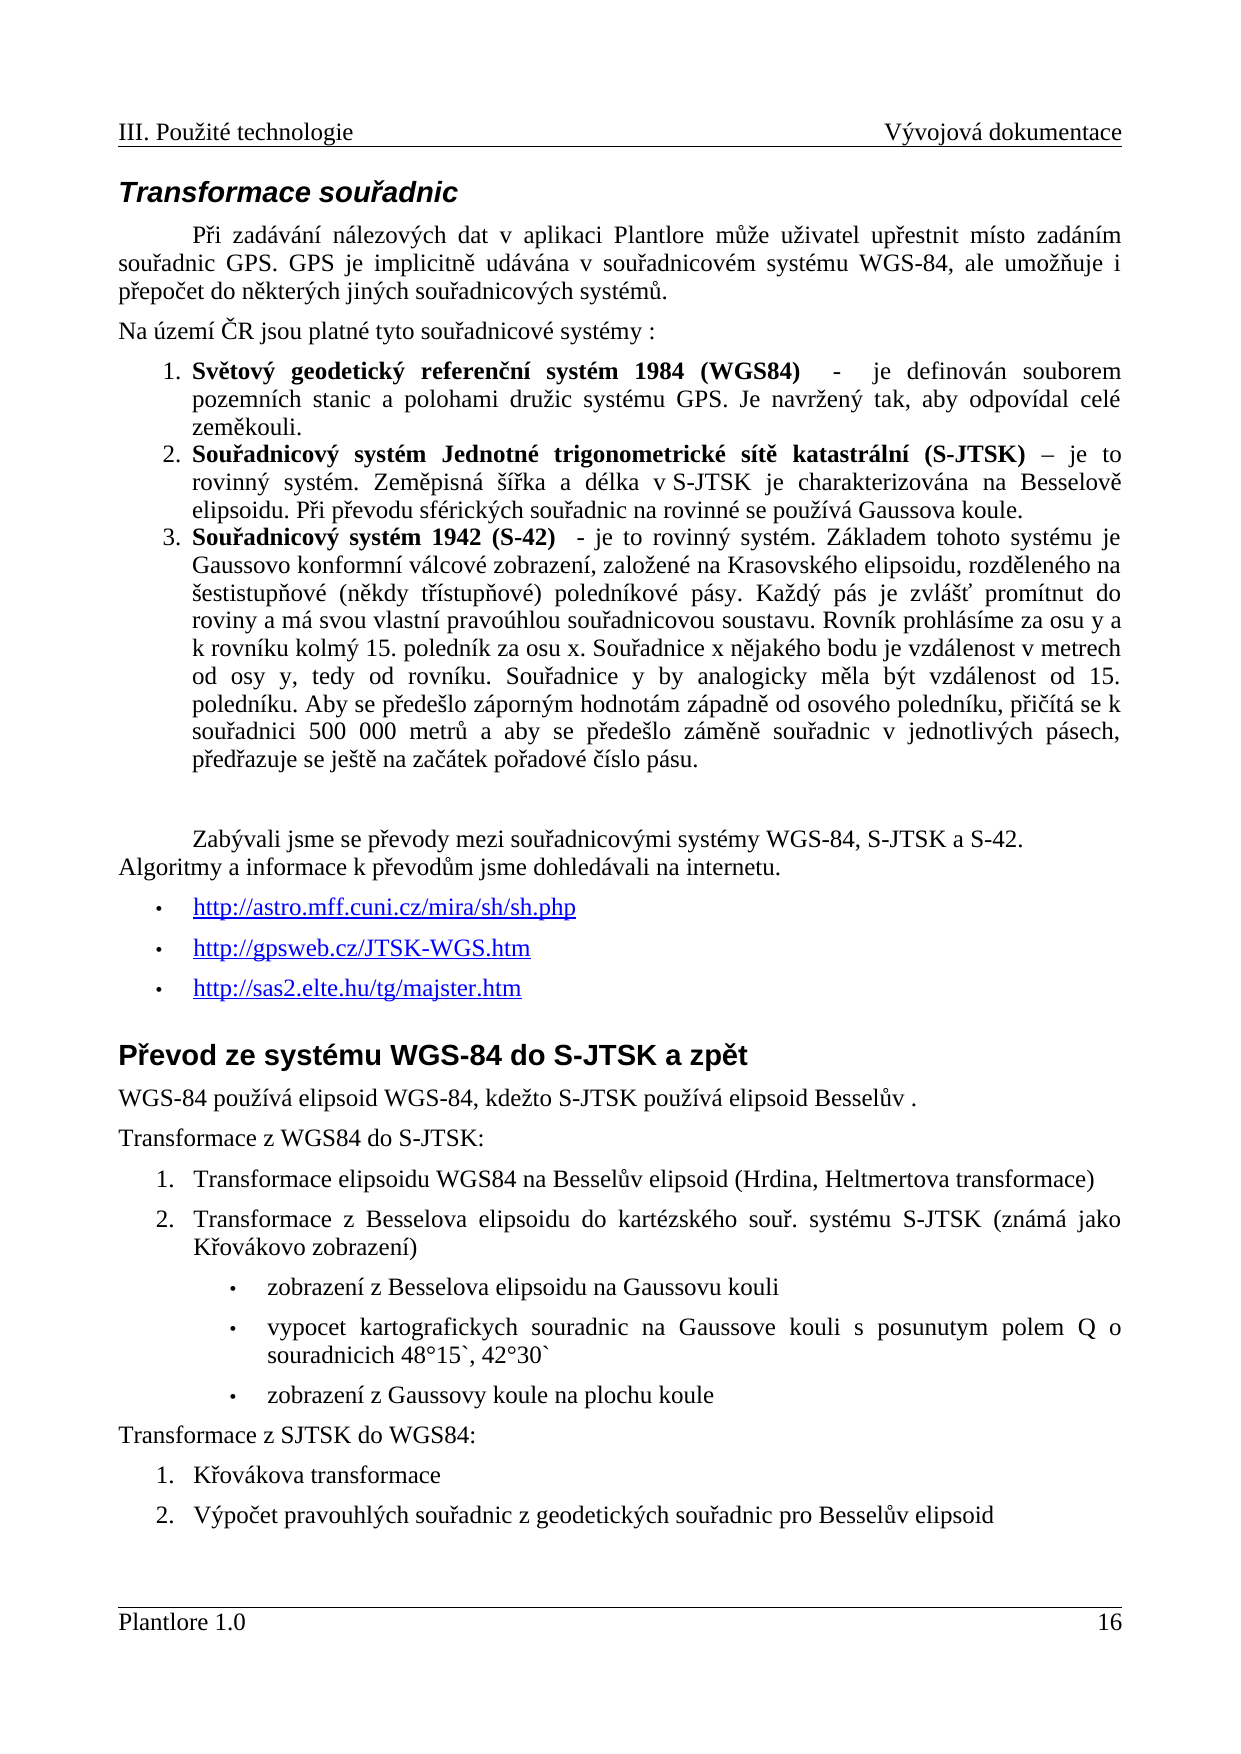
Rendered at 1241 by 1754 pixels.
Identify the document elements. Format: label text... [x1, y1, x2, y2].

subtitle Transformace souřadnic [118, 176, 1122, 209]
subtitle Převod ze systému WGS-84 do S-JTSK a zpět [118, 1039, 1122, 1072]
text Transformace z SJTSK do WGS84: [118, 1421, 1122, 1449]
list Souřadnicový systém Jednotné trigonometrické sítě katastrální (S-JTSK) – je to rovinný systém. Zeměpisná šířka a délka v S-JTSK je charakterizována na Besselově elipsoidu. Při převodu sférických souřadnic na rovinné se používá Gaussova koule. [162, 440, 1122, 523]
list Světový geodetický referenční systém 1984 (WGS84) - je definován souborem pozemních stanic a polohami družic systému GPS. Je navržený tak, aby odpovídal celé zeměkouli. [162, 357, 1122, 440]
text Při zadávání nálezových dat v aplikaci Plantlore může uživatel upřestnit místo zadáním souřadnic GPS. GPS je implicitně udávána v souřadnicovém systému WGS-84, ale umožňuje i přepočet do některých jiných souřadnicových systémů. [118, 221, 1122, 304]
text WGS-84 používá elipsoid WGS-84, kdežto S-JTSK používá elipsoid Besselův . [118, 1084, 1122, 1112]
text Na území ČR jsou platné tyto souřadnicové systémy : [118, 317, 1122, 345]
list Transformace z Besselova elipsoidu do kartézského souř. systému S-JTSK (známá jako Křovákovo zobrazení) [156, 1205, 1122, 1260]
list Souřadnicový systém 1942 (S-42) - je to rovinný systém. Základem tohoto systému je Gaussovo konformní válcové zobrazení, založené na Krasovského elipsoidu, rozděleného na šestistupňové (někdy třístupňové) poledníkové pásy. Každý pás je zvlášť promítnut do roviny a má svou vlastní pravoúhlou souřadnicovou soustavu. Rovník prohlásíme za osu y a k rovníku kolmý 15. poledník za osu x. Souřadnice x nějakého bodu je vzdálenost v metrech od osy y, tedy od rovníku. Souřadnice y by analogicky měla být vzdálenost od 15. poledníku. Aby se předešlo záporným hodnotám západně od osového poledníku, přičítá se k souřadnici 500 000 metrů a aby se předešlo záměně souřadnic v jednotlivých pásech, předřazuje se ještě na začátek pořadové číslo pásu. [162, 523, 1122, 773]
list Křovákova transformace [156, 1461, 1122, 1489]
list Transformace elipsoidu WGS84 na Besselův elipsoid (Hrdina, Heltmertova transformace) [156, 1165, 1122, 1192]
list http://astro.mff.cuni.cz/mira/sh/sh.php [156, 893, 1122, 921]
list http://gpsweb.cz/JTSK-WGS.htm [156, 934, 1122, 961]
list zobrazení z Besselova elipsoidu na Gaussovu kouli [229, 1273, 1122, 1301]
list http://sas2.elte.hu/tg/majster.htm [156, 974, 1122, 1002]
text Transformace z WGS84 do S-JTSK: [118, 1124, 1122, 1152]
list Výpočet pravouhlých souřadnic z geodetických souřadnic pro Besselův elipsoid [156, 1502, 1122, 1529]
text Zabývali jsme se převody mezi souřadnicovými systémy WGS-84, S-JTSK a S-42. Algoritmy a informace k převodům jsme dohledávali na internetu. [118, 826, 1122, 881]
list zobrazení z Gaussovy koule na plochu koule [229, 1381, 1122, 1409]
list vypocet kartografickych souradnic na Gaussove kouli s posunutym polem Q o souradnicich 48°15`, 42°30` [229, 1313, 1122, 1368]
